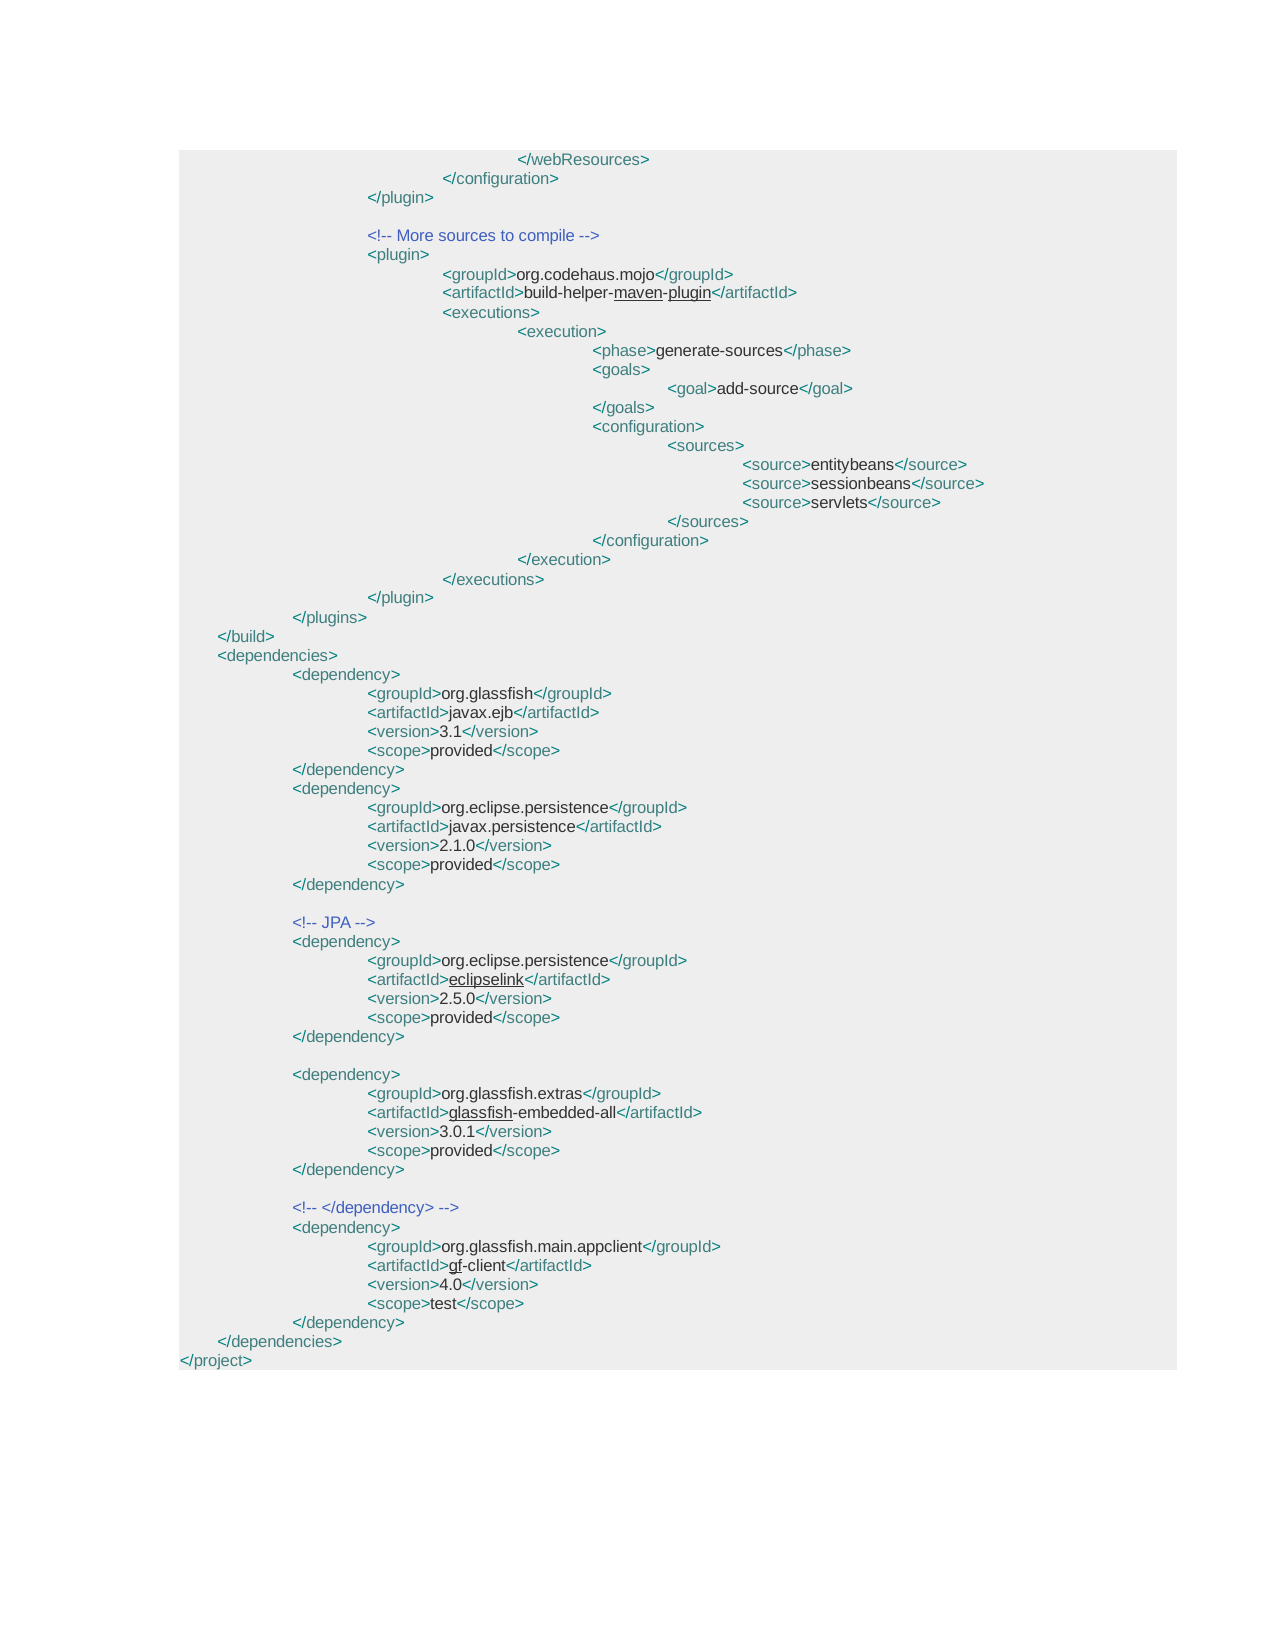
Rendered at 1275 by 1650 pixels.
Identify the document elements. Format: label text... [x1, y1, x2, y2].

text <version>2.1.0</version> [179, 836, 1177, 855]
text <groupId>org.glassfish</groupId> [179, 684, 1177, 703]
text <source>entitybeans</source> [179, 455, 1177, 474]
text <phase>generate-sources</phase> [179, 341, 1177, 360]
text <version>4.0</version> [179, 1275, 1177, 1294]
text </executions> [179, 569, 1177, 588]
text </build> [179, 627, 1177, 646]
text <!-- JPA --> [179, 912, 1177, 932]
text </configuration> [179, 531, 1177, 550]
text <sources> [179, 436, 1177, 455]
text <plugin> [179, 245, 1177, 264]
text <version>2.5.0</version> [179, 989, 1177, 1008]
text <!-- </dependency> --> [179, 1198, 1177, 1217]
text </dependency> [179, 760, 1177, 779]
text </dependency> [179, 1027, 1177, 1046]
text <groupId>org.eclipse.persistence</groupId> [179, 951, 1177, 970]
text <source>sessionbeans</source> [179, 474, 1177, 493]
text <scope>provided</scope> [179, 1141, 1177, 1160]
text </plugin> [179, 188, 1177, 207]
text <dependency> [179, 779, 1177, 798]
text <version>3.1</version> [179, 722, 1177, 741]
text <goals> [179, 360, 1177, 379]
text </configuration> [179, 169, 1177, 188]
text <artifactId>gf-client</artifactId> [179, 1256, 1177, 1275]
text <execution> [179, 322, 1177, 341]
text <version>3.0.1</version> [179, 1122, 1177, 1141]
text </plugins> [179, 607, 1177, 627]
text <!-- More sources to compile --> [179, 226, 1177, 245]
text <groupId>org.glassfish.extras</groupId> [179, 1084, 1177, 1103]
text <artifactId>build-helper-maven-plugin</artifactId> [179, 283, 1177, 302]
text <artifactId>javax.persistence</artifactId> [179, 817, 1177, 836]
text <artifactId>glassfish-embedded-all</artifactId> [179, 1103, 1177, 1122]
text </plugin> [179, 588, 1177, 607]
text <dependency> [179, 932, 1177, 951]
text <scope>provided</scope> [179, 1008, 1177, 1027]
text <configuration> [179, 417, 1177, 436]
text <dependencies> [179, 646, 1177, 665]
text </dependency> [179, 1160, 1177, 1179]
text </goals> [179, 398, 1177, 417]
text <executions> [179, 302, 1177, 322]
text <artifactId>javax.ejb</artifactId> [179, 703, 1177, 722]
text </execution> [179, 550, 1177, 569]
text <artifactId>eclipselink</artifactId> [179, 970, 1177, 989]
text <scope>test</scope> [179, 1294, 1177, 1313]
text </dependency> [179, 874, 1177, 893]
text <groupId>org.eclipse.persistence</groupId> [179, 798, 1177, 817]
text <groupId>org.codehaus.mojo</groupId> [179, 264, 1177, 283]
text </sources> [179, 512, 1177, 531]
text <dependency> [179, 1065, 1177, 1084]
text </dependencies> [179, 1332, 1177, 1351]
text <dependency> [179, 1217, 1177, 1237]
text <groupId>org.glassfish.main.appclient</groupId> [179, 1237, 1177, 1256]
text </project> [179, 1351, 1177, 1370]
text <source>servlets</source> [179, 493, 1177, 512]
text <scope>provided</scope> [179, 741, 1177, 760]
text <scope>provided</scope> [179, 855, 1177, 874]
text </webResources> [179, 150, 1177, 169]
text </dependency> [179, 1313, 1177, 1332]
text <dependency> [179, 665, 1177, 684]
text <goal>add-source</goal> [179, 379, 1177, 398]
